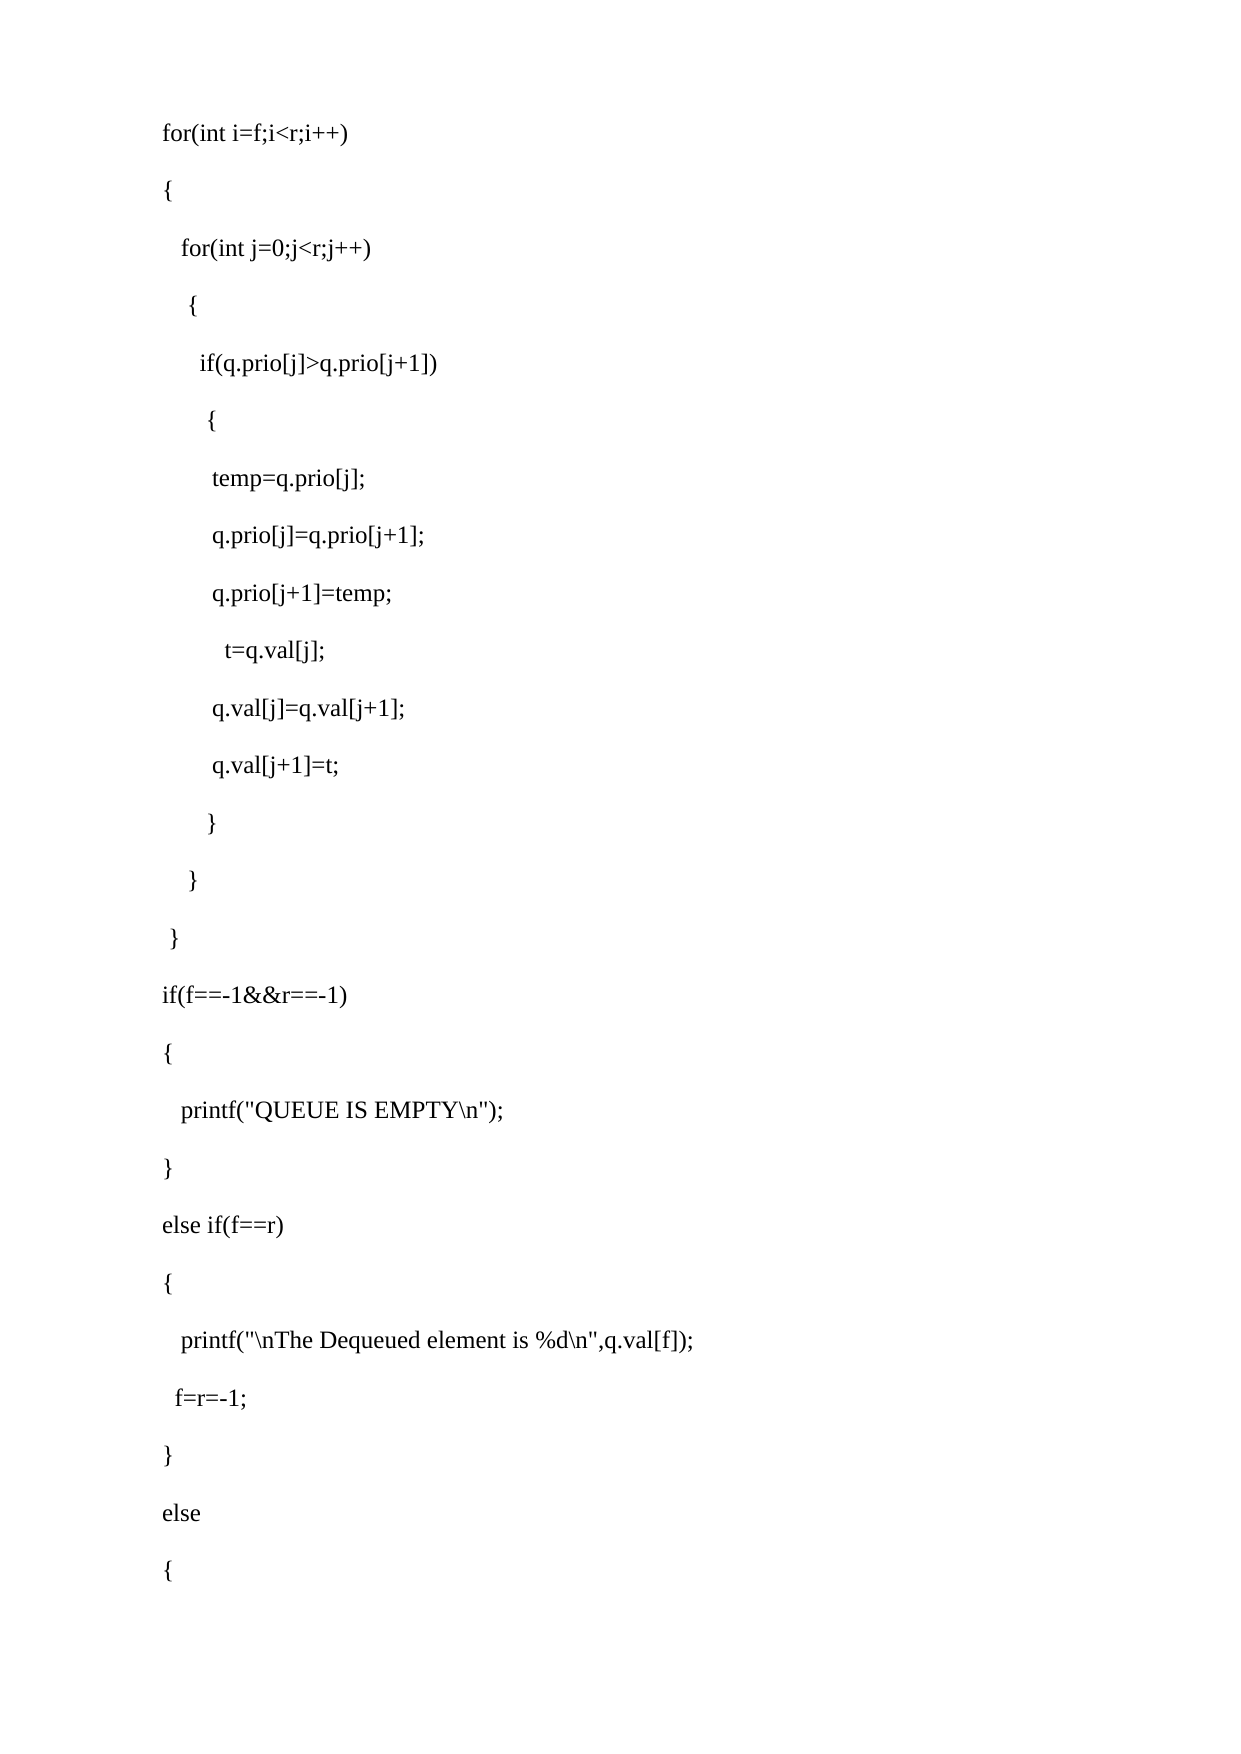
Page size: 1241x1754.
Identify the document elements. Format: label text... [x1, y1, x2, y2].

text { [118, 291, 1122, 319]
text printf("\nThe Dequeued element is %d\n",q.val[f]); [118, 1326, 1122, 1354]
text if(f==-1&&r==-1) [118, 981, 1122, 1009]
text q.val[j]=q.val[j+1]; [118, 693, 1122, 722]
text { [118, 1038, 1122, 1067]
text printf("QUEUE IS EMPTY\n"); [118, 1096, 1122, 1124]
text q.prio[j+1]=temp; [118, 578, 1122, 607]
text { [118, 1268, 1122, 1297]
text temp=q.prio[j]; [118, 463, 1122, 492]
text t=q.val[j]; [118, 636, 1122, 664]
text } [118, 866, 1122, 894]
text { [118, 176, 1122, 204]
text } [118, 923, 1122, 952]
text for(int j=0;j<r;j++) [118, 233, 1122, 262]
text } [118, 1441, 1122, 1469]
text if(q.prio[j]>q.prio[j+1]) [118, 348, 1122, 377]
text q.prio[j]=q.prio[j+1]; [118, 521, 1122, 549]
text } [118, 808, 1122, 837]
text else [118, 1498, 1122, 1527]
text } [118, 1153, 1122, 1182]
text { [118, 1556, 1122, 1584]
text else if(f==r) [118, 1211, 1122, 1239]
text q.val[j+1]=t; [118, 751, 1122, 779]
text for(int i=f;i<r;i++) [118, 118, 1122, 147]
text { [118, 406, 1122, 434]
text f=r=-1; [118, 1383, 1122, 1412]
